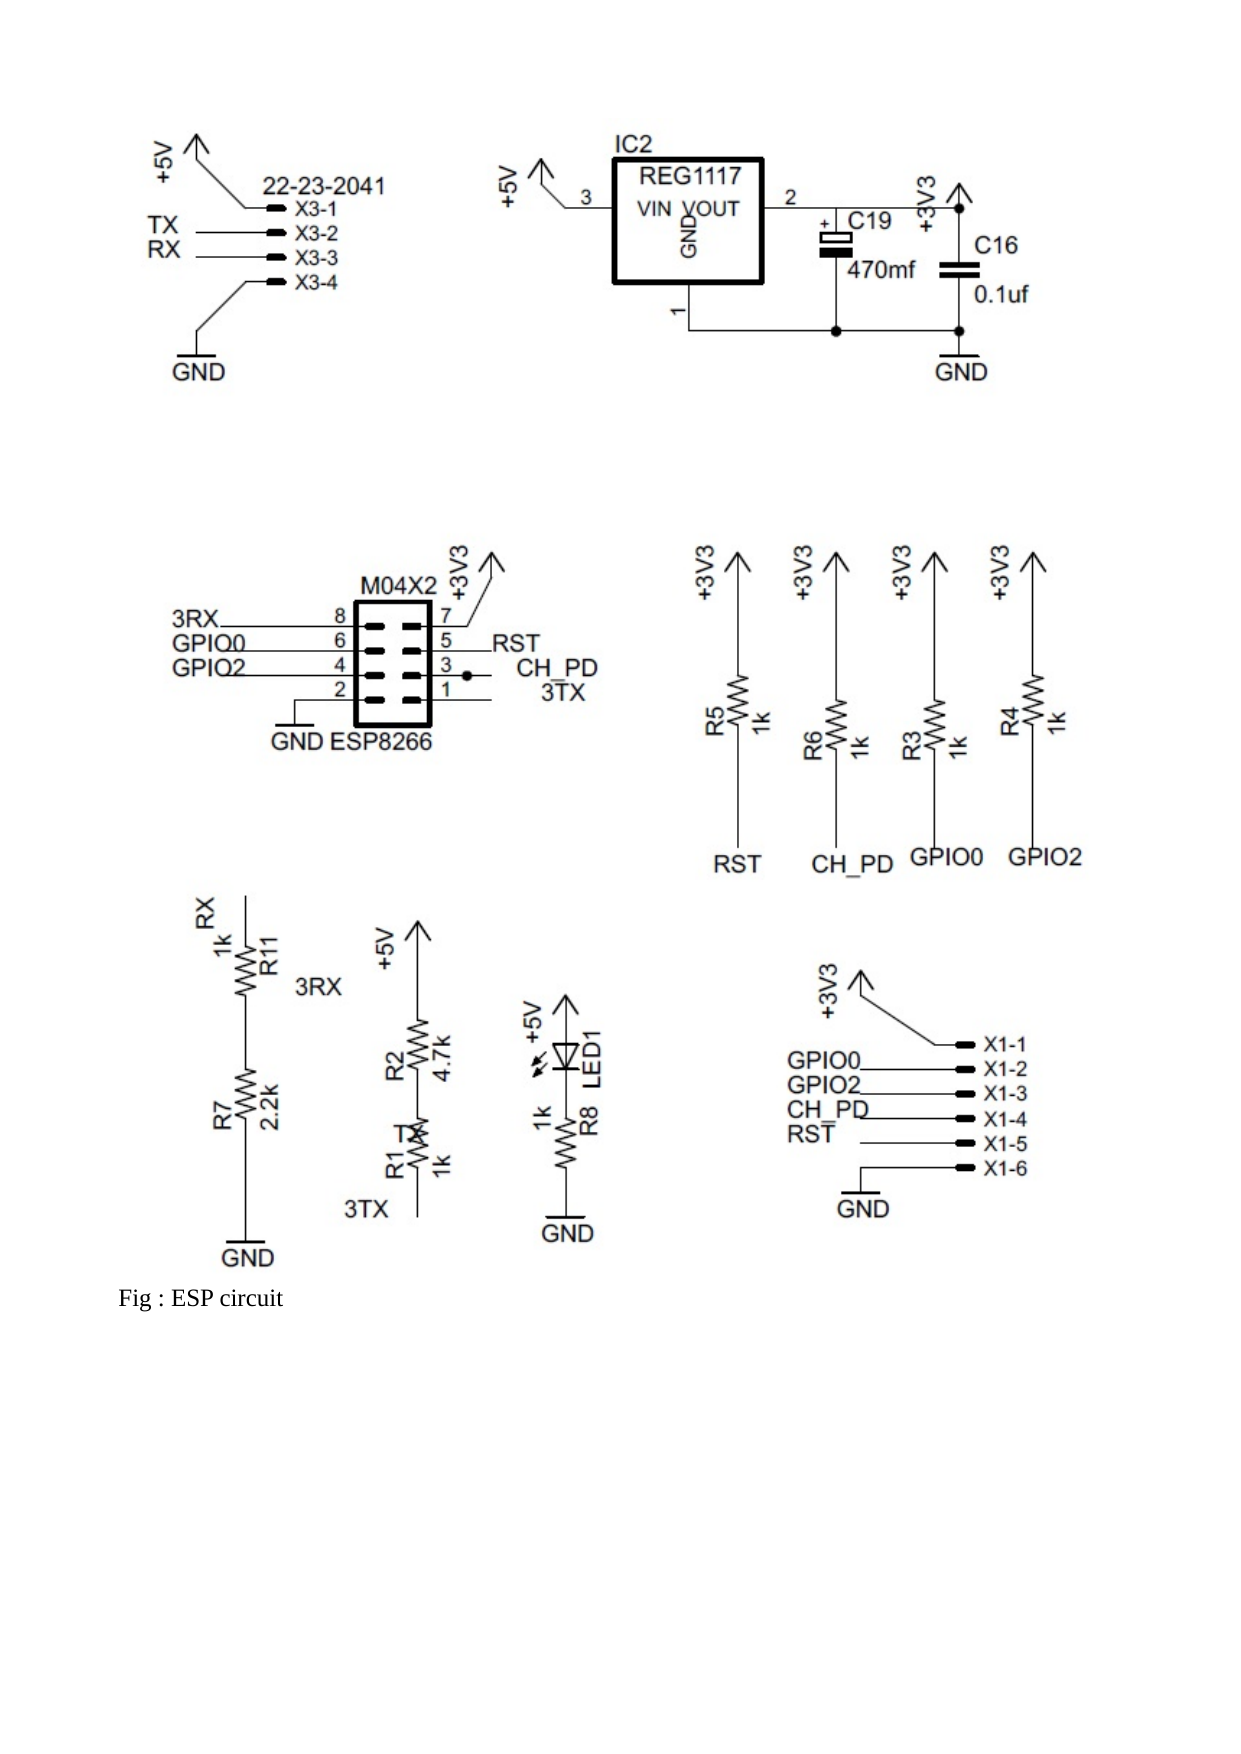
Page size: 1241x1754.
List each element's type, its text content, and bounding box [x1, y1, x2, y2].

picture [118, 118, 1123, 1284]
text Fig : ESP circuit [118, 1284, 1122, 1312]
